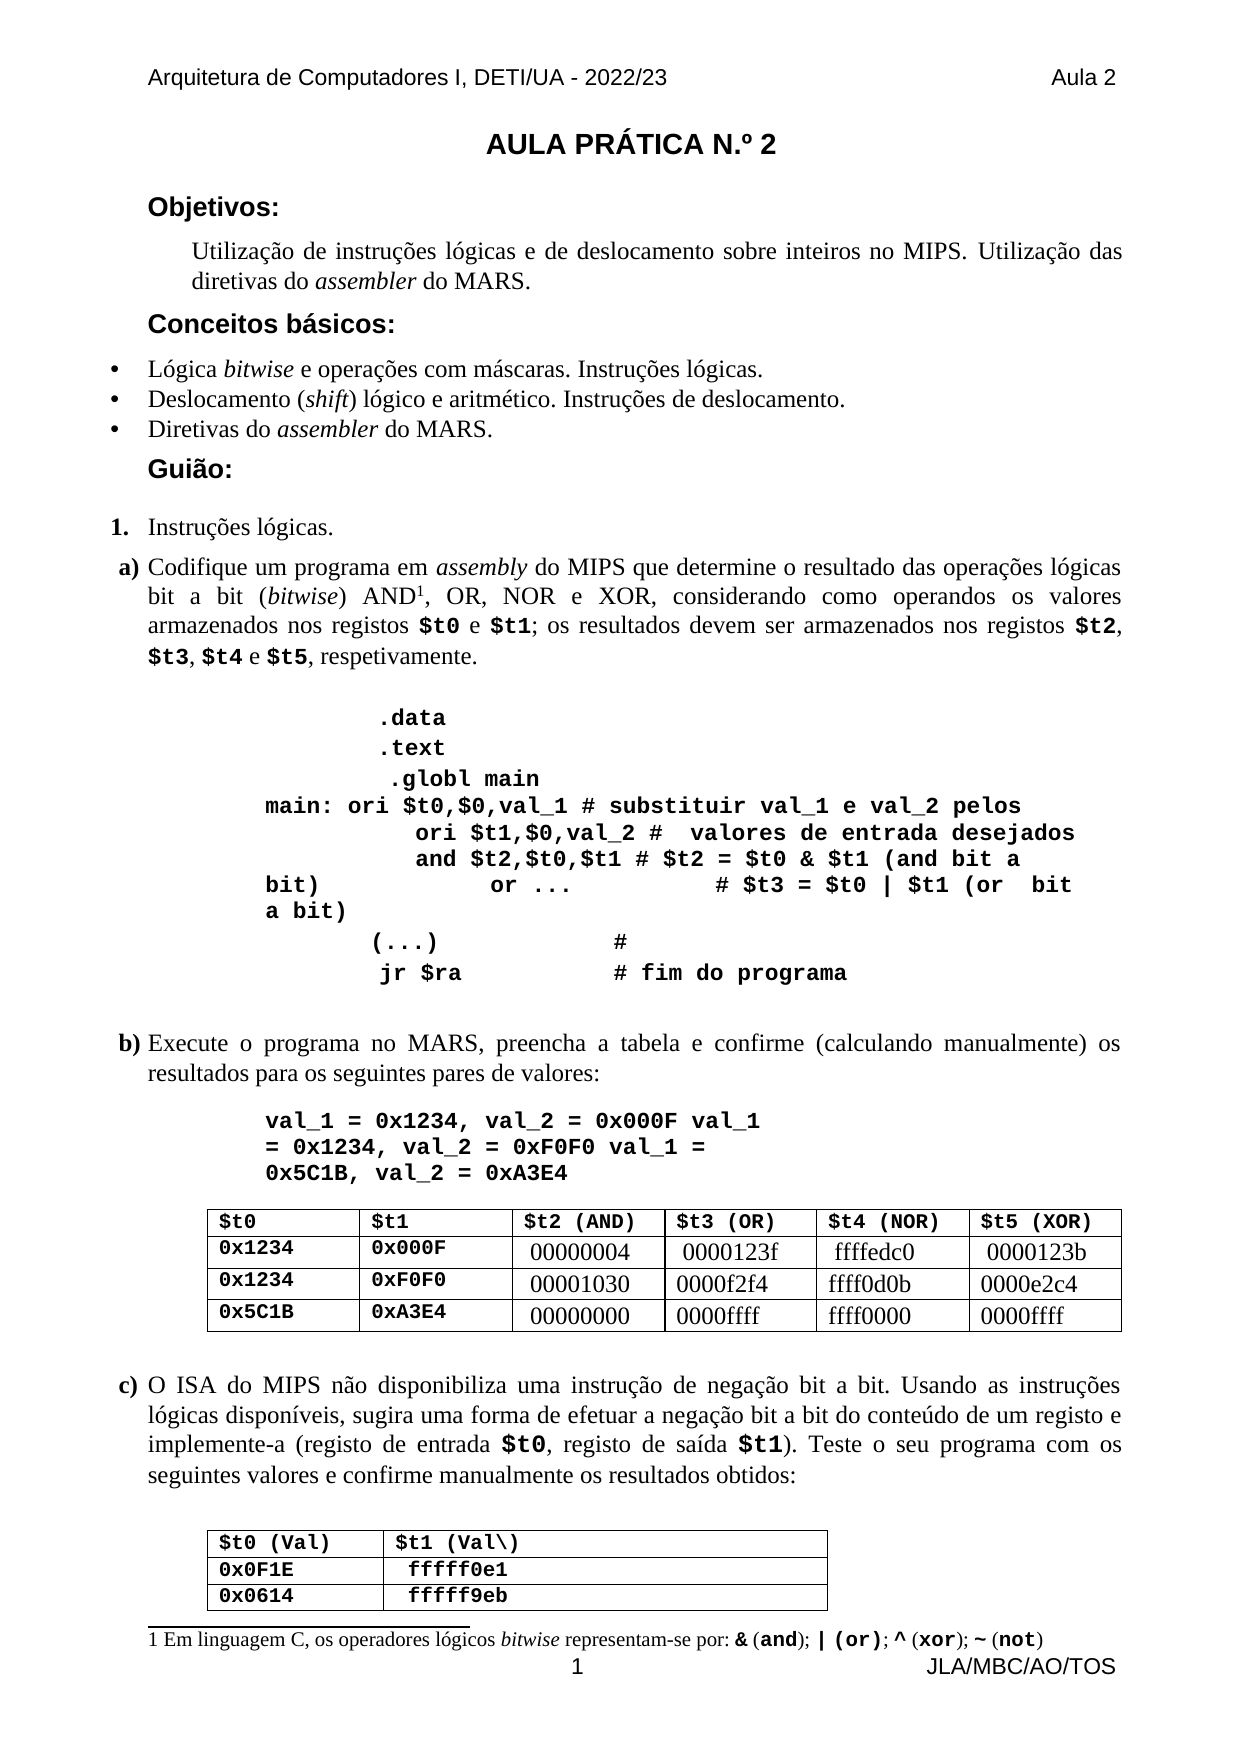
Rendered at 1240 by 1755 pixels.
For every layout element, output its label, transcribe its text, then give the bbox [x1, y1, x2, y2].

text Guião: [147, 453, 1122, 484]
table_cell 0x5C1B [208, 1300, 359, 1331]
table_header $t3 (OR) [666, 1210, 816, 1236]
table_cell 0xF0F0 [360, 1269, 512, 1299]
text main: ori $t0,$0,val_1 # substituir val_1 e val_2 pelos ori $t1,$0,val_2 # valores de entrada desejados and $t2,$t0,$t1 # $t2 = $t0 & $t1 (and bit a bit) or ... # $t3 = $t0 | $t1 (or bit a bit) [265, 795, 1077, 925]
table_header $t1 [360, 1210, 512, 1236]
table_cell 0x1234 [208, 1237, 359, 1267]
table_header $t5 (XOR) [970, 1210, 1121, 1236]
table_header $t1 (Val\) [384, 1531, 827, 1557]
text Conceitos básicos: [147, 308, 1122, 340]
table_cell ffffedc0 [817, 1237, 969, 1267]
text jr $ra # fim do programa [148, 958, 1122, 987]
table_cell 0x1234 [208, 1269, 359, 1299]
text val_1 = 0x1234, val_2 = 0x000F val_1 = 0x1234, val_2 = 0xF0F0 val_1 = 0x5C1B, val_2 = 0xA3E4 [265, 1109, 761, 1187]
table_cell 00001030 [513, 1269, 664, 1299]
table_cell 0x000F [360, 1237, 512, 1267]
table_cell 00000004 [513, 1237, 664, 1267]
table_cell 0000ffff [970, 1300, 1121, 1331]
table_cell 0000123f [666, 1237, 816, 1267]
list Codifique um programa em assembly do MIPS que determine o resultado das operações lógicas bit a bit (bitwise) AND, OR, NOR e XOR, considerando como operandos os valores armazenados nos registos $t0 e $t1; os resultados devem ser armazenados nos registos $t2, $t3, $t4 e $t5, respetivamente. [118, 552, 1122, 672]
text Objetivos: [147, 191, 1122, 222]
list Lógica bitwise e operações com máscaras. Instruções lógicas. [110, 354, 1122, 383]
table_cell 00000000 [513, 1300, 664, 1331]
table_header $t0 [208, 1210, 359, 1236]
text .text [148, 733, 1122, 763]
text AULA PRÁTICA N.º 2 [148, 127, 1122, 160]
table_cell 0000f2f4 [666, 1269, 816, 1299]
table_cell 0000e2c4 [970, 1269, 1121, 1299]
table_header $t4 (NOR) [817, 1210, 969, 1236]
text (...) # [148, 927, 1122, 956]
table_cell ffff0000 [817, 1300, 969, 1331]
list Diretivas do assembler do MARS. [110, 414, 1122, 443]
list O ISA do MIPS não disponibiliza uma instrução de negação bit a bit. Usando as instruções lógicas disponíveis, sugira uma forma de efetuar a negação bit a bit do conteúdo de um registo e implemente-a (registo de entrada $t0, registo de saída $t1). Teste o seu programa com os seguintes valores e confirme manualmente os resultados obtidos: [118, 1370, 1122, 1489]
table_cell ffff0d0b [817, 1269, 969, 1299]
table_cell fffff9eb [384, 1585, 827, 1610]
table_header $t2 (AND) [513, 1210, 664, 1236]
table_cell fffff0e1 [384, 1558, 827, 1584]
text .data [148, 703, 1122, 732]
table_header $t0 (Val) [208, 1531, 383, 1557]
text Utilização de instruções lógicas e de deslocamento sobre inteiros no MIPS. Utilização das diretivas do assembler do MARS. [191, 236, 1122, 294]
table_cell 0000ffff [666, 1300, 816, 1331]
table_cell 0x0614 [208, 1585, 383, 1610]
table_cell 0xA3E4 [360, 1300, 512, 1331]
text .globl main [148, 764, 1122, 793]
list Deslocamento (shift) lógico e aritmético. Instruções de deslocamento. [110, 384, 1122, 413]
table_cell 0000123b [970, 1237, 1121, 1267]
list Instruções lógicas. [110, 512, 1122, 541]
list Execute o programa no MARS, preencha a tabela e confirme (calculando manualmente) os resultados para os seguintes pares de valores: [118, 1028, 1122, 1086]
list Em linguagem C, os operadores lógicos bitwise representam-se por: & (and); | (or); ^ (xor); ~ (not) [148, 1627, 1122, 1653]
table_cell 0x0F1E [208, 1558, 383, 1584]
